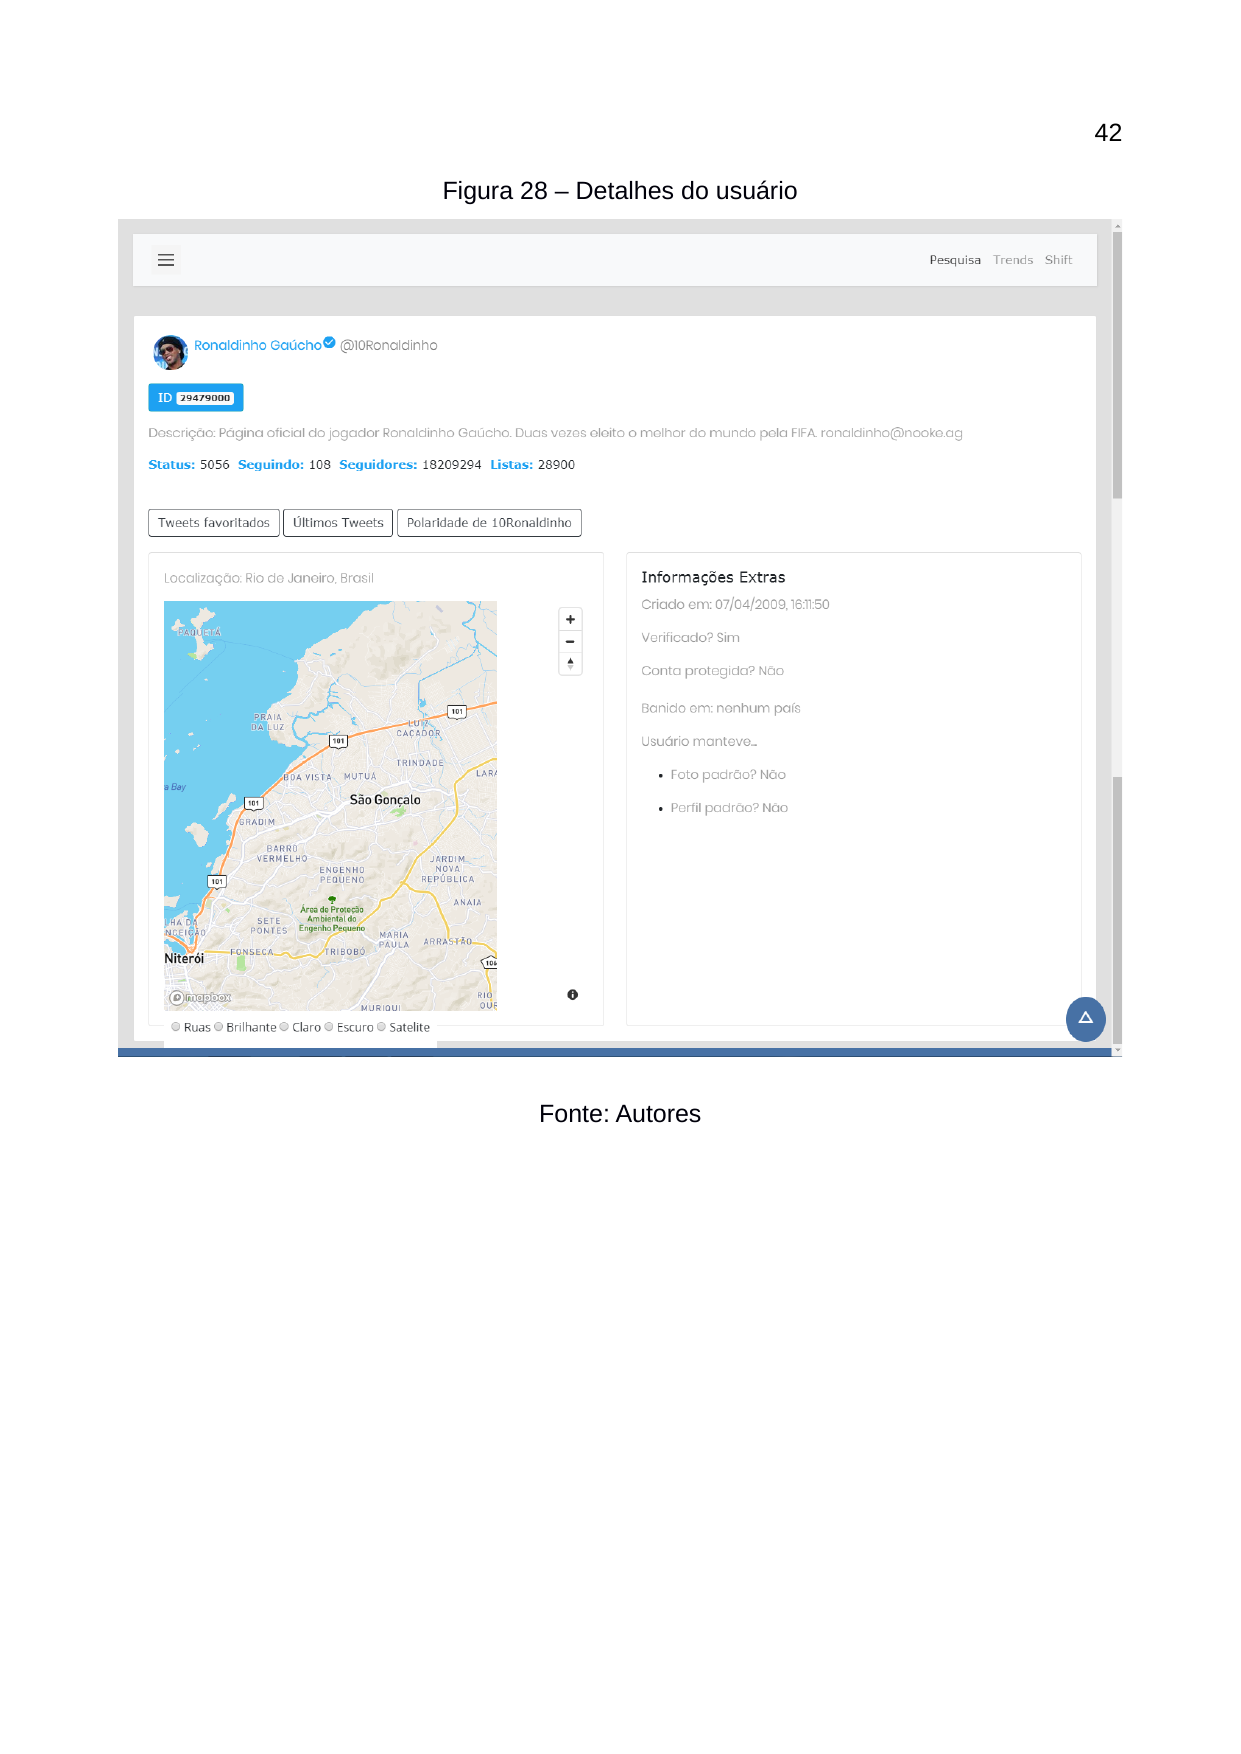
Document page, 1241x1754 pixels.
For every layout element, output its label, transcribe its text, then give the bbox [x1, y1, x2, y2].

picture [118, 219, 1123, 1057]
text Fonte: Autores [118, 1099, 1122, 1128]
text Figura 28 – Detalhes do usuário [118, 176, 1122, 205]
